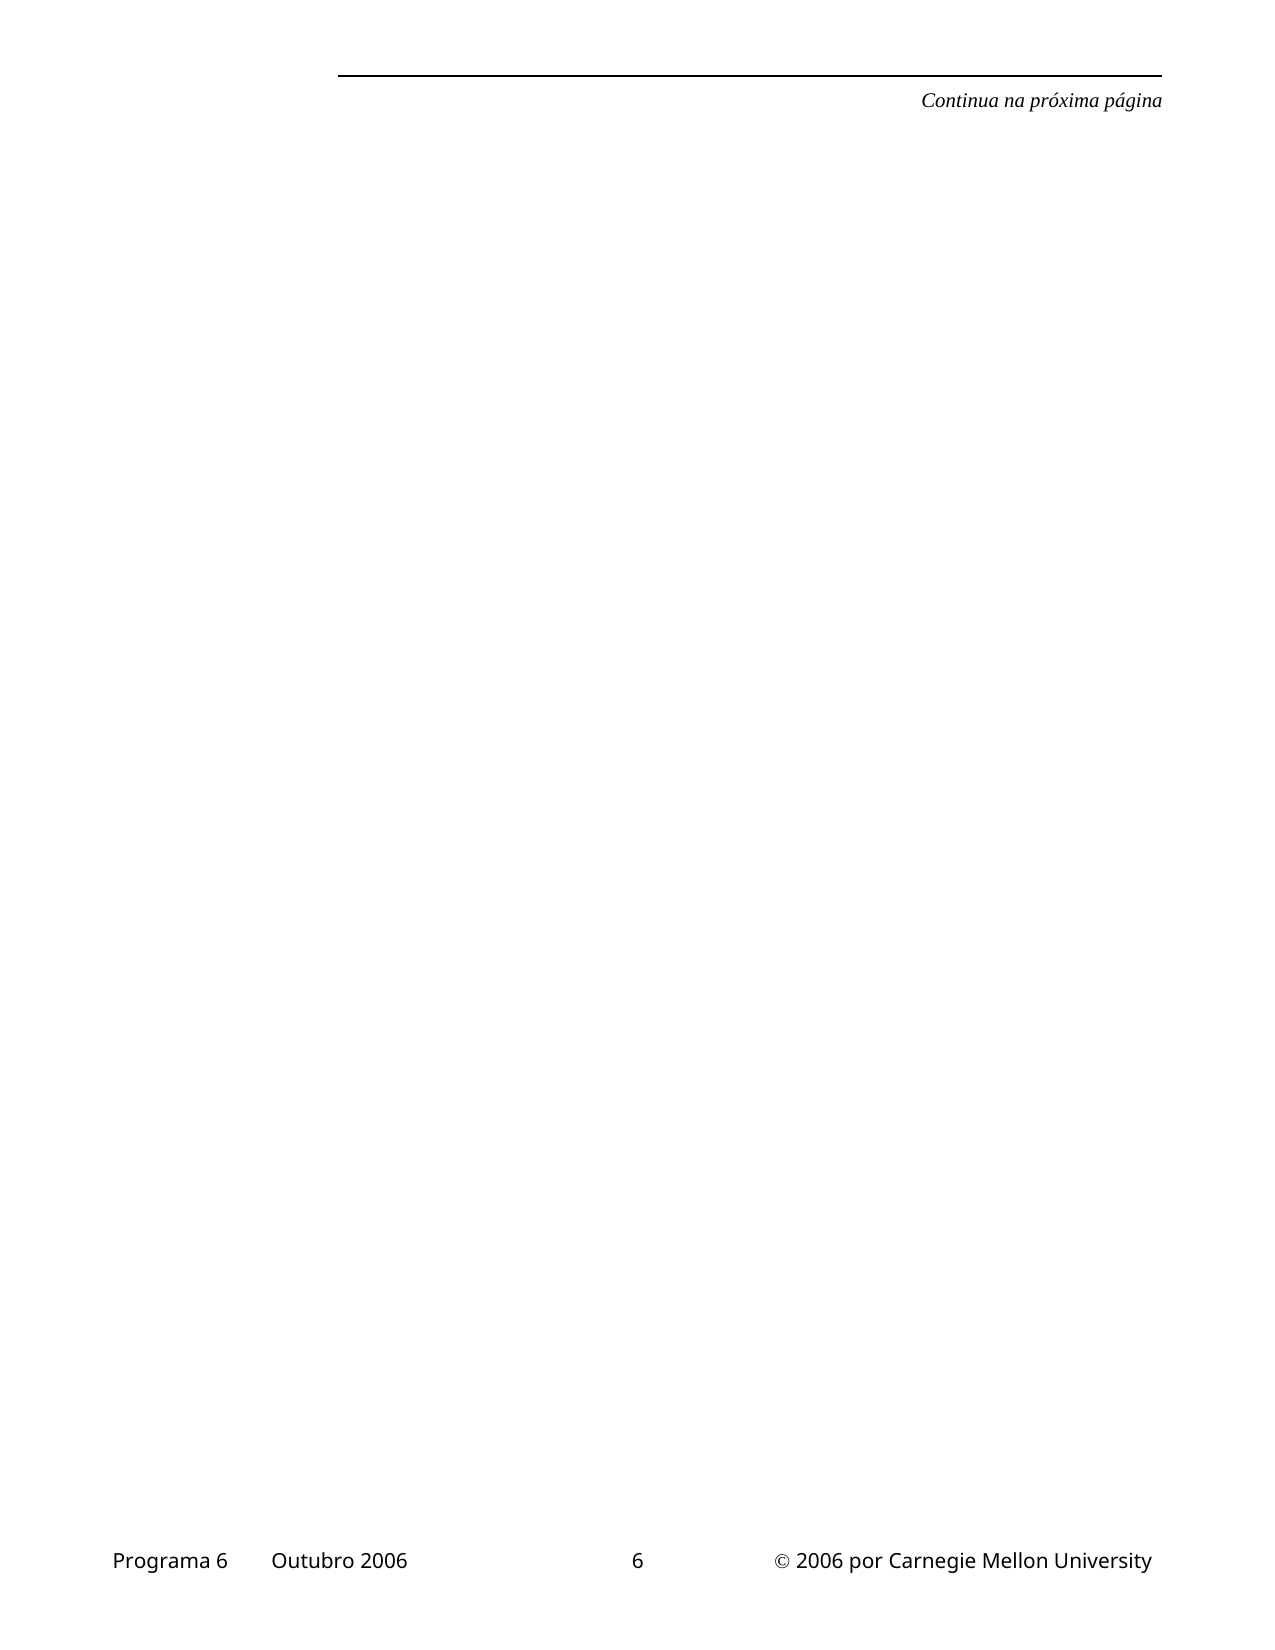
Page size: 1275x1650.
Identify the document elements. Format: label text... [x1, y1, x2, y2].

text Continua na próxima página [337, 76, 1162, 112]
